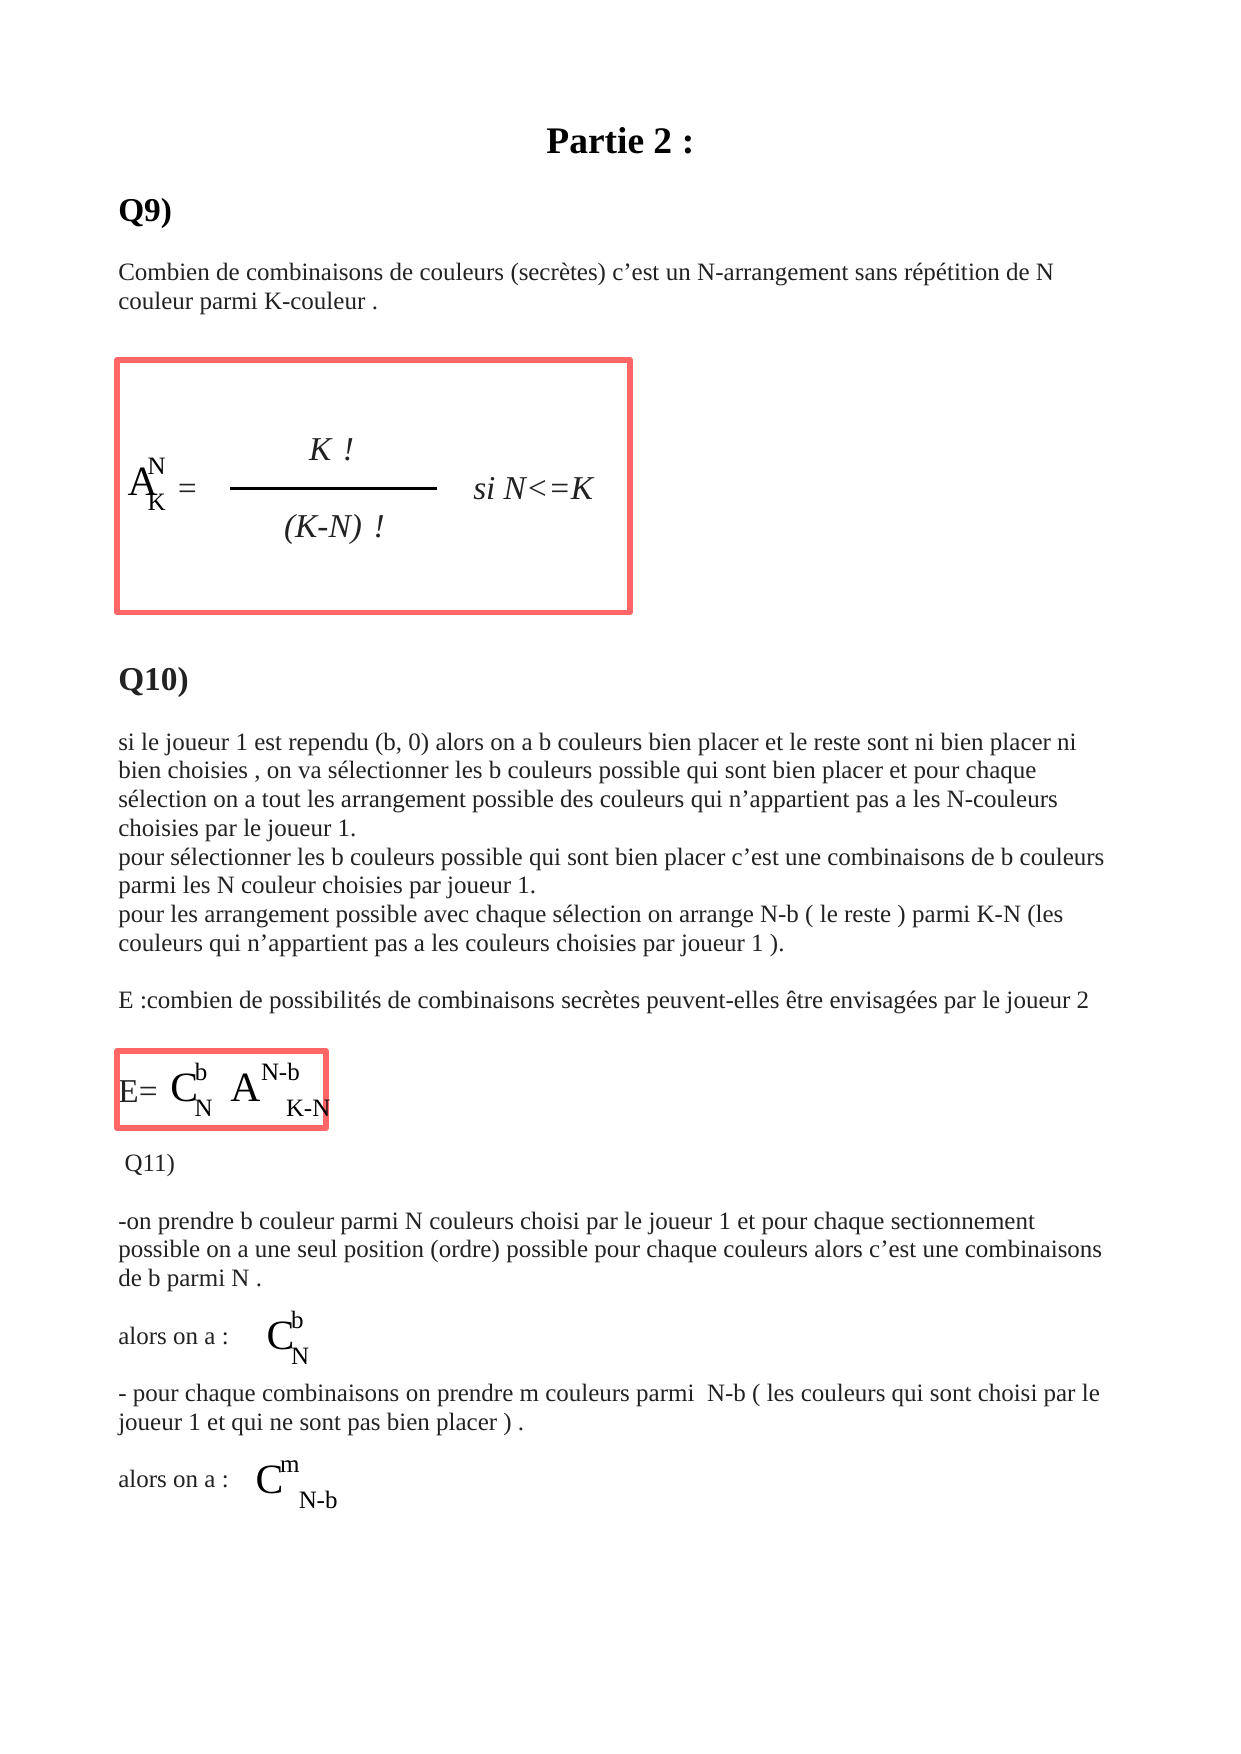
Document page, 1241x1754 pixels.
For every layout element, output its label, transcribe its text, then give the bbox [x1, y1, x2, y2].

text alors on a : [272, 1321, 1122, 1349]
text = si N<=K [144, 468, 627, 506]
text Partie 2 : [118, 118, 1122, 161]
text E= [120, 1072, 323, 1110]
text Q11) [118, 1148, 1122, 1177]
text = si N<=K [120, 468, 150, 506]
text = si N<=K [633, 468, 1122, 506]
text Combien de combinaisons de couleurs (secrètes) c’est un N-arrangement sans répétition de N couleur parmi K-couleur . [118, 257, 1122, 314]
text (K-N) ! [120, 506, 627, 544]
text si le joueur 1 est rependu (b, 0) alors on a b couleurs bien placer et le reste sont ni bien placer ni bien choisies , on va sélectionner les b couleurs possible qui sont bien placer et pour chaque sélection on a tout les arrangement possible des couleurs qui n’appartient pas a les N-couleurs choisies par le joueur 1. [118, 727, 1122, 842]
text Q10) [118, 659, 1122, 698]
text - pour chaque combinaisons on prendre m couleurs parmi N-b ( les couleurs qui sont choisi par le joueur 1 et qui ne sont pas bien placer ) . [118, 1378, 1122, 1436]
text pour sélectionner les b couleurs possible qui sont bien placer c’est une combinaisons de b couleurs parmi les N couleur choisies par joueur 1. [118, 842, 1122, 899]
text Q9) [118, 190, 1122, 228]
text K ! [120, 429, 627, 468]
text [633, 506, 1122, 544]
text alors on a : [118, 1321, 280, 1349]
text pour les arrangement possible avec chaque sélection on arrange N-b ( le reste ) parmi K-N (les couleurs qui n’appartient pas a les couleurs choisies par joueur 1 ). [118, 899, 1122, 957]
text E= [316, 1102, 322, 1110]
text E :combien de possibilités de combinaisons secrètes peuvent-elles être envisagées par le joueur 2 [118, 985, 1122, 1014]
text alors on a : [118, 1464, 1122, 1493]
text [633, 429, 1122, 468]
text -on prendre b couleur parmi N couleurs choisi par le joueur 1 et pour chaque sectionnement possible on a une seul position (ordre) possible pour chaque couleurs alors c’est une combinaisons de b parmi N . [118, 1206, 1122, 1292]
text E= [198, 1102, 204, 1110]
text E= [329, 1072, 1122, 1110]
